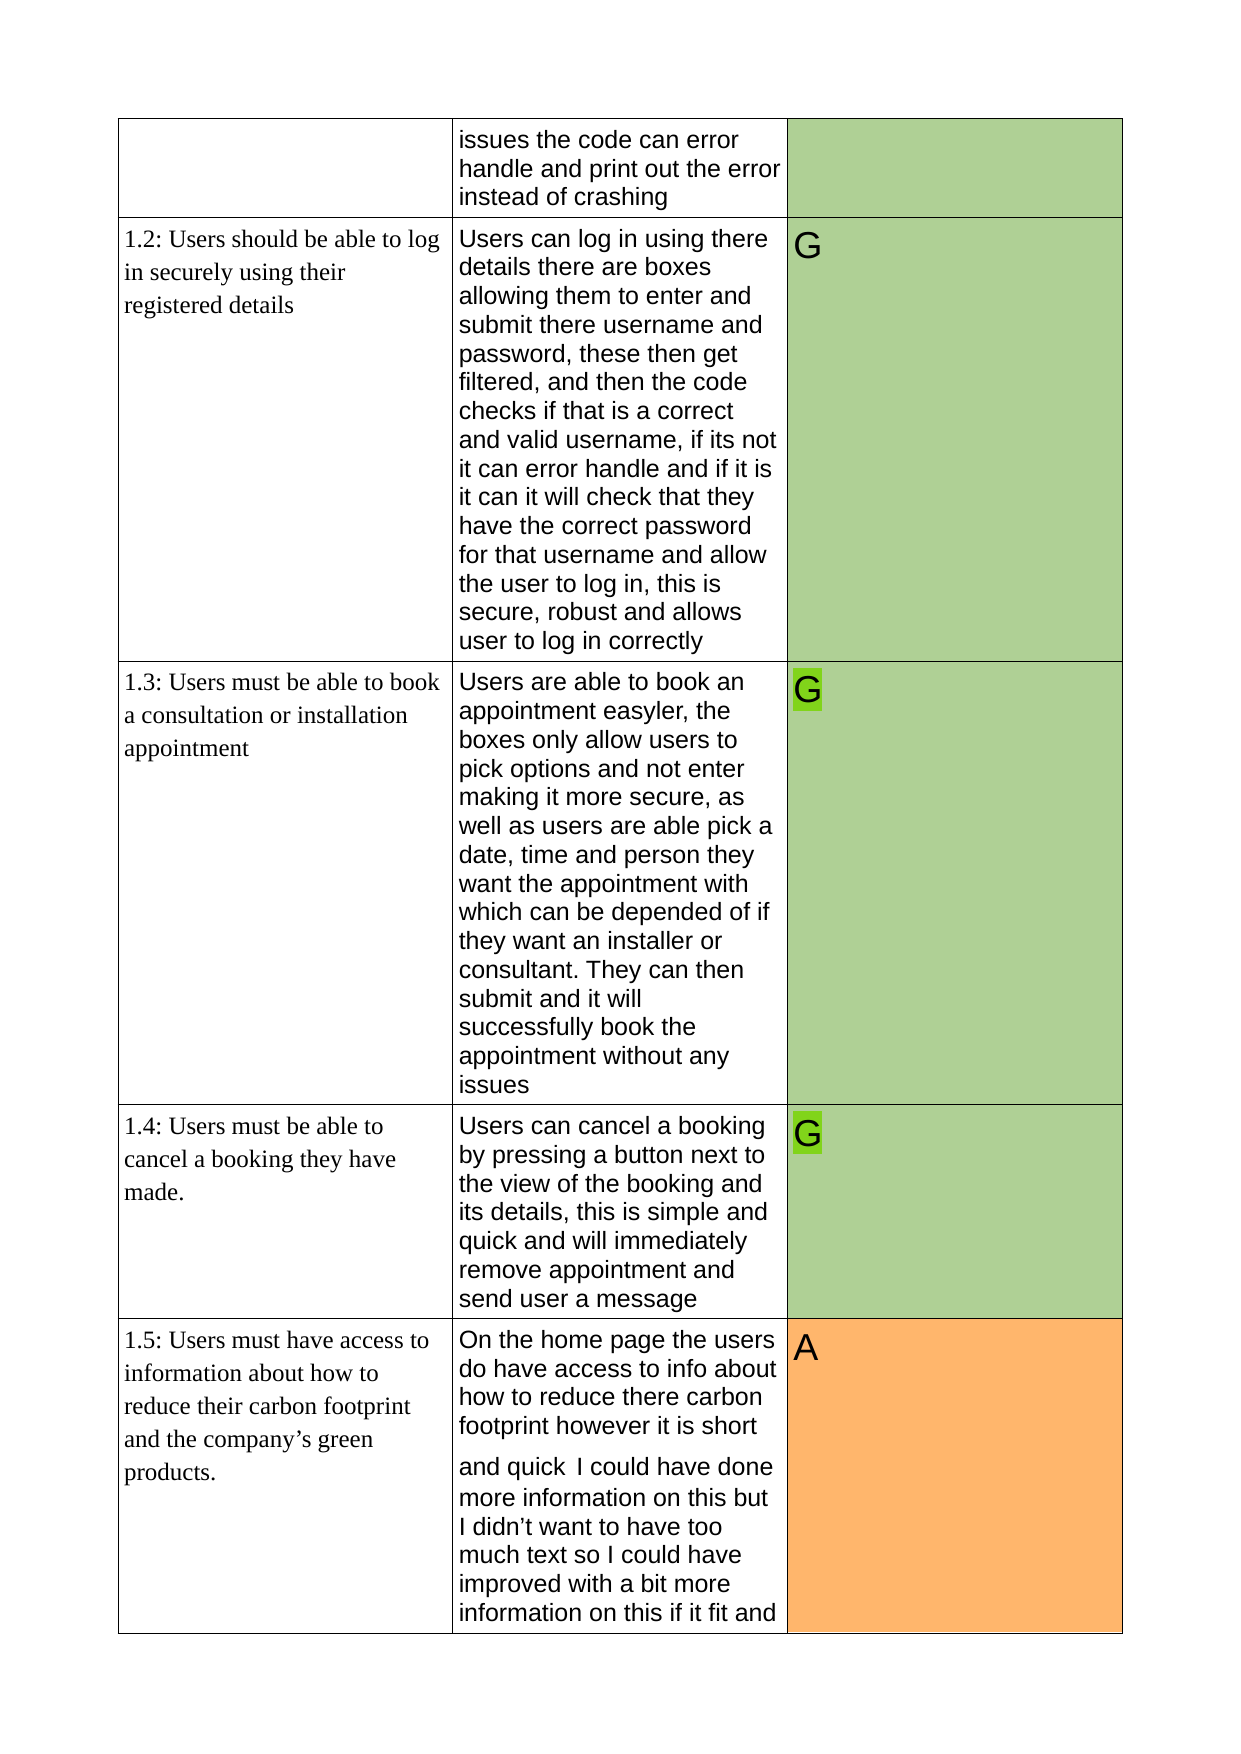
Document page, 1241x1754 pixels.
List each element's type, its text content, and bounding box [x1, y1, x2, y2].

table_cell 1.3: Users must be able to book a consultation or installation appointment [119, 662, 452, 1104]
table_cell 1.2: Users should be able to log in securely using their registered details [119, 218, 452, 661]
table_cell 1.4: Users must be able to cancel a booking they have made. [119, 1105, 452, 1318]
table_cell A [788, 1319, 1122, 1632]
table_cell G [788, 662, 1122, 1104]
table_cell G [788, 1105, 1122, 1318]
table_cell Users can cancel a booking by pressing a button next to the view of the booking and its details, this is simple and quick and will immediately remove appointment and send user a message [453, 1105, 787, 1318]
table_cell 1.5: Users must have access to information about how to reduce their carbon footprint and the company’s green products. [119, 1319, 452, 1632]
table_cell Users can log in using there details there are boxes allowing them to enter and submit there username and password, these then get filtered, and then the code checks if that is a correct and valid username, if its not it can error handle and if it is it can it will check that they have the correct password for that username and allow the user to log in, this is secure, robust and allows user to log in correctly [453, 218, 787, 661]
table_cell On the home page the users do have access to info about how to reduce there carbon footprint however it is short and quick I could have done more information on this but I didn’t want to have too much text so I could have improved with a bit more information on this if it fit and [453, 1319, 787, 1632]
table_cell [119, 119, 452, 217]
table_cell G [788, 218, 1122, 661]
table_cell Users are able to book an appointment easyler, the boxes only allow users to pick options and not enter making it more secure, as well as users are able pick a date, time and person they want the appointment with which can be depended of if they want an installer or consultant. They can then submit and it will successfully book the appointment without any issues [453, 662, 787, 1104]
table_cell issues the code can error handle and print out the error instead of crashing [453, 119, 787, 217]
table_cell [788, 119, 1122, 217]
